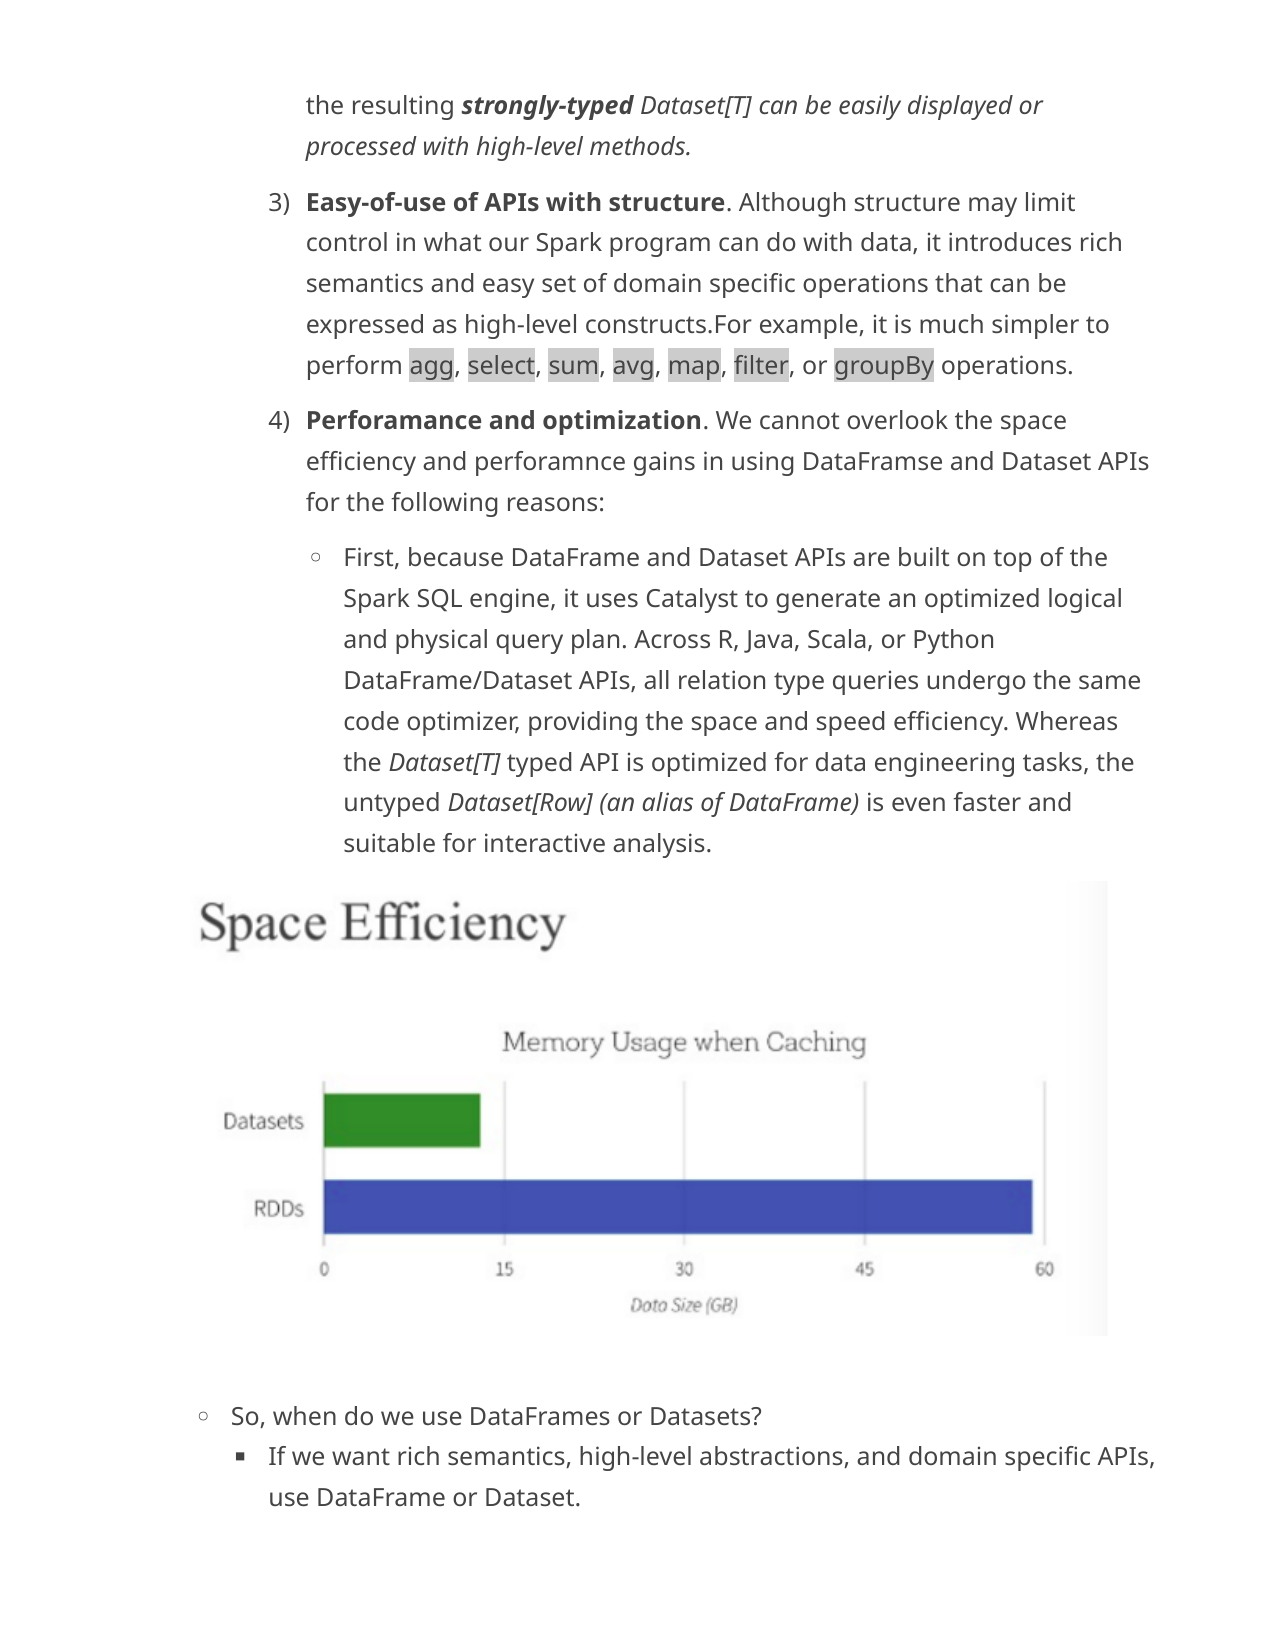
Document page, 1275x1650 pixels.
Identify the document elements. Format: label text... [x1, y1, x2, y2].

list the resulting strongly-typed Dataset[T] can be easily displayed or processed with high-level methods. [268, 88, 1157, 163]
list If we want rich semantics, high-level abstractions, and domain specific APIs, use DataFrame or Dataset. [231, 1439, 1157, 1514]
list So, when do we use DataFrames or Datasets? [193, 1398, 1157, 1432]
picture [167, 881, 1108, 1336]
list Easy-of-use of APIs with structure. Although structure may limit control in what our Spark program can do with data, it introduces rich semantics and easy set of domain specific operations that can be expressed as high-level constructs.For example, it is much simpler to perform agg, select, sum, avg, map, filter, or groupBy operations. [268, 184, 1157, 382]
list First, because DataFrame and Dataset APIs are built on top of the Spark SQL engine, it uses Catalyst to generate an optimized logical and physical query plan. Across R, Java, Scala, or Python DataFrame/Dataset APIs, all relation type queries undergo the same code optimizer, providing the space and speed efficiency. Whereas the Dataset[T] typed API is optimized for data engineering tasks, the untyped Dataset[Row] (an alias of DataFrame) is even faster and suitable for interactive analysis. [306, 540, 1157, 860]
list Perforamance and optimization. We cannot overlook the space efficiency and perforamnce gains in using DataFramse and Dataset APIs for the following reasons: [268, 403, 1157, 519]
